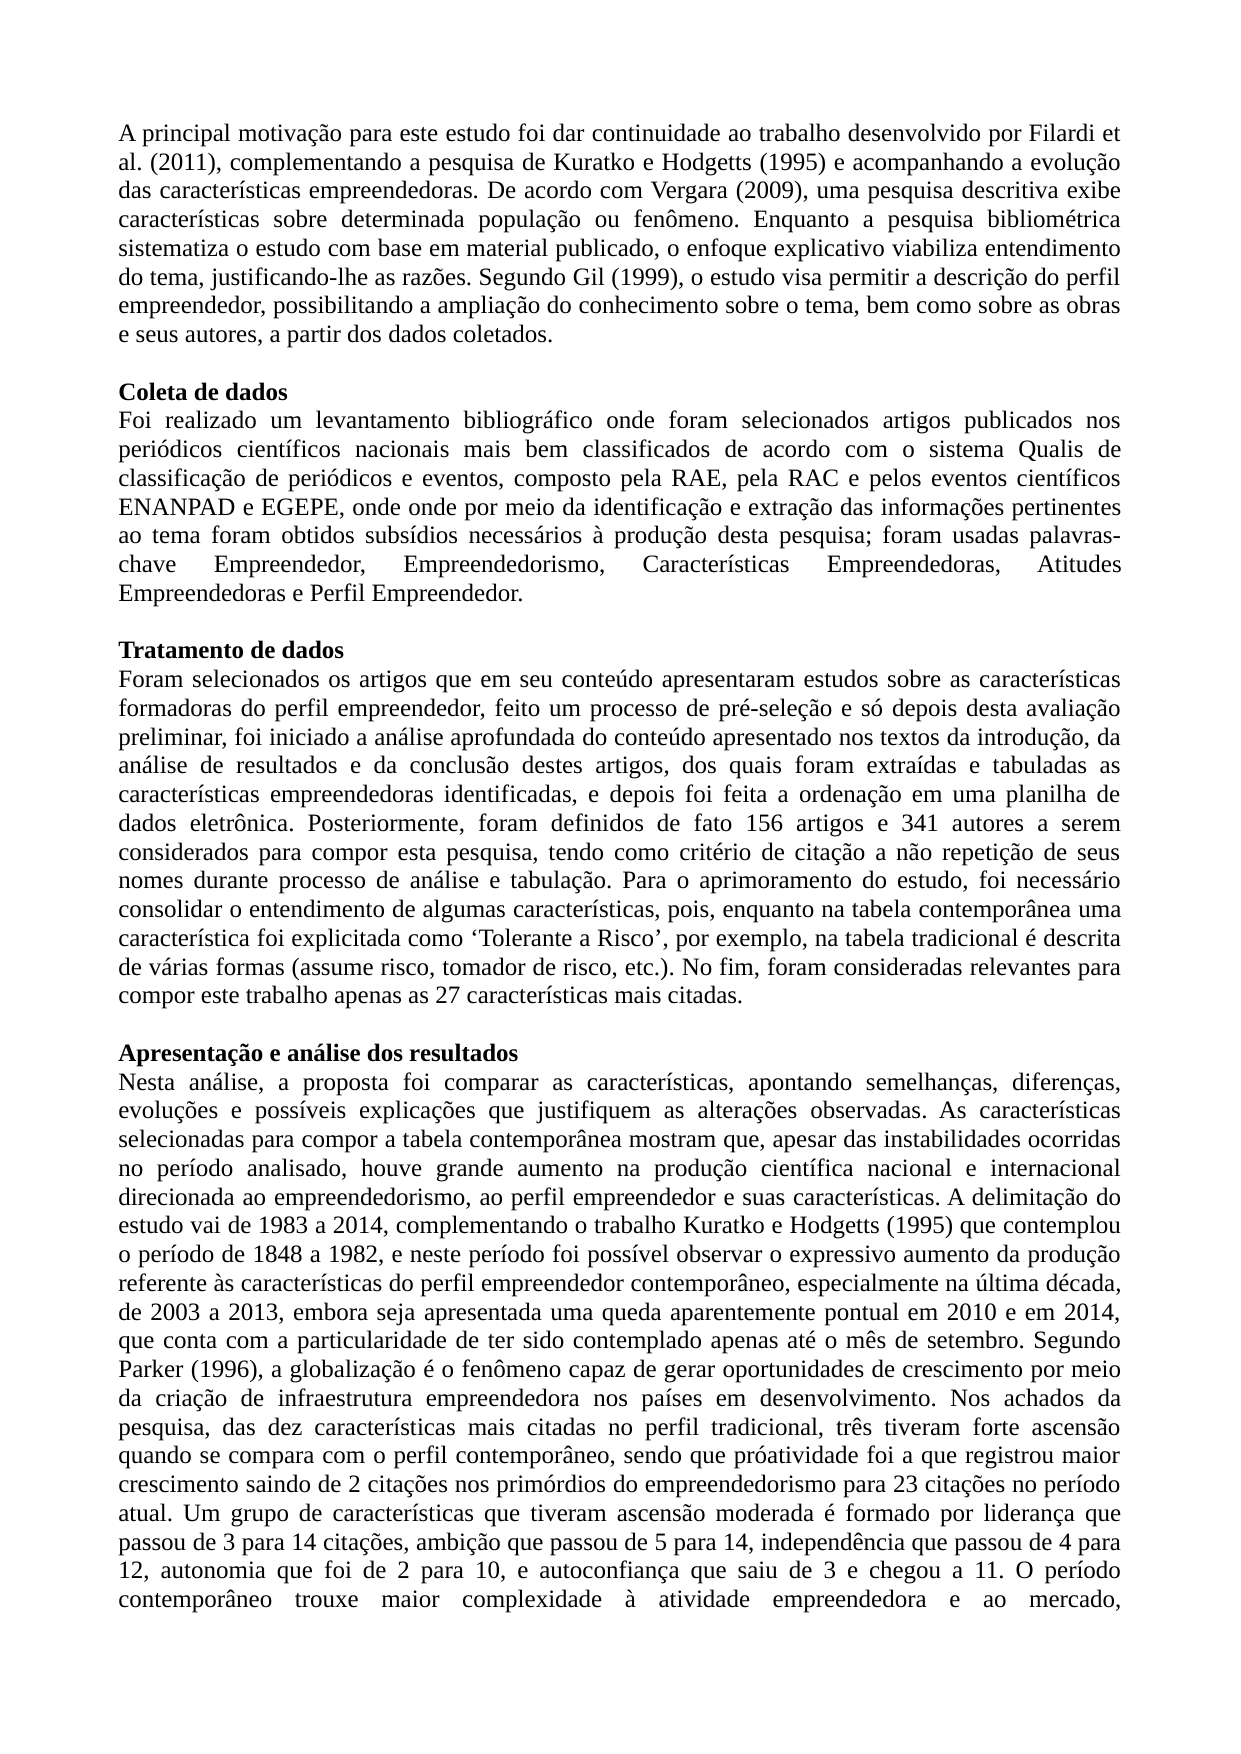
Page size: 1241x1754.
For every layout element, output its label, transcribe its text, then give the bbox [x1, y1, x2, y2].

text Foram selecionados os artigos que em seu conteúdo apresentaram estudos sobre as características formadoras do perfil empreendedor, feito um processo de pré-seleção e só depois desta avaliação preliminar, foi iniciado a análise aprofundada do conteúdo apresentado nos textos da introdução, da análise de resultados e da conclusão destes artigos, dos quais foram extraídas e tabuladas as características empreendedoras identificadas, e depois foi feita a ordenação em uma planilha de dados eletrônica. Posteriormente, foram definidos de fato 156 artigos e 341 autores a serem considerados para compor esta pesquisa, tendo como critério de citação a não repetição de seus nomes durante processo de análise e tabulação. Para o aprimoramento do estudo, foi necessário consolidar o entendimento de algumas características, pois, enquanto na tabela contemporânea uma característica foi explicitada como ‘Tolerante a Risco’, por exemplo, na tabela tradicional é descrita de várias formas (assume risco, tomador de risco, etc.). No fim, foram consideradas relevantes para compor este trabalho apenas as 27 características mais citadas. [118, 664, 1122, 1009]
text Nesta análise, a proposta foi comparar as características, apontando semelhanças, diferenças, evoluções e possíveis explicações que justifiquem as alterações observadas. As características selecionadas para compor a tabela contemporânea mostram que, apesar das instabilidades ocorridas no período analisado, houve grande aumento na produção científica nacional e internacional direcionada ao empreendedorismo, ao perfil empreendedor e suas características. A delimitação do estudo vai de 1983 a 2014, complementando o trabalho Kuratko e Hodgetts (1995) que contemplou o período de 1848 a 1982, e neste período foi possível observar o expressivo aumento da produção referente às características do perfil empreendedor contemporâneo, especialmente na última década, de 2003 a 2013, embora seja apresentada uma queda aparentemente pontual em 2010 e em 2014, que conta com a particularidade de ter sido contemplado apenas até o mês de setembro. Segundo Parker (1996), a globalização é o fenômeno capaz de gerar oportunidades de crescimento por meio da criação de infraestrutura empreendedora nos países em desenvolvimento. Nos achados da pesquisa, das dez características mais citadas no perfil tradicional, três tiveram forte ascensão quando se compara com o perfil contemporâneo, sendo que próatividade foi a que registrou maior crescimento saindo de 2 citações nos primórdios do empreendedorismo para 23 citações no período atual. Um grupo de características que tiveram ascensão moderada é formado por liderança que passou de 3 para 14 citações, ambição que passou de 5 para 14, independência que passou de 4 para 12, autonomia que foi de 2 para 10, e autoconfiança que saiu de 3 e chegou a 11. O período contemporâneo trouxe maior complexidade à atividade empreendedora e ao mercado, [118, 1067, 1122, 1613]
text A principal motivação para este estudo foi dar continuidade ao trabalho desenvolvido por Filardi et al. (2011), complementando a pesquisa de Kuratko e Hodgetts (1995) e acompanhando a evolução das características empreendedoras. De acordo com Vergara (2009), uma pesquisa descritiva exibe características sobre determinada população ou fenômeno. Enquanto a pesquisa bibliométrica sistematiza o estudo com base em material publicado, o enfoque explicativo viabiliza entendimento do tema, justificando-lhe as razões. Segundo Gil (1999), o estudo visa permitir a descrição do perfil empreendedor, possibilitando a ampliação do conhecimento sobre o tema, bem como sobre as obras e seus autores, a partir dos dados coletados. [118, 118, 1122, 348]
text Tratamento de dados [118, 636, 1122, 664]
text Apresentação e análise dos resultados [118, 1038, 1122, 1067]
text Foi realizado um levantamento bibliográfico onde foram selecionados artigos publicados nos periódicos científicos nacionais mais bem classificados de acordo com o sistema Qualis de classificação de periódicos e eventos, composto pela RAE, pela RAC e pelos eventos científicos ENANPAD e EGEPE, onde onde por meio da identificação e extração das informações pertinentes ao tema foram obtidos subsídios necessários à produção desta pesquisa; foram usadas palavras-chave Empreendedor, Empreendedorismo, Características Empreendedoras, Atitudes Empreendedoras e Perfil Empreendedor. [118, 406, 1122, 607]
text Coleta de dados [118, 377, 1122, 406]
